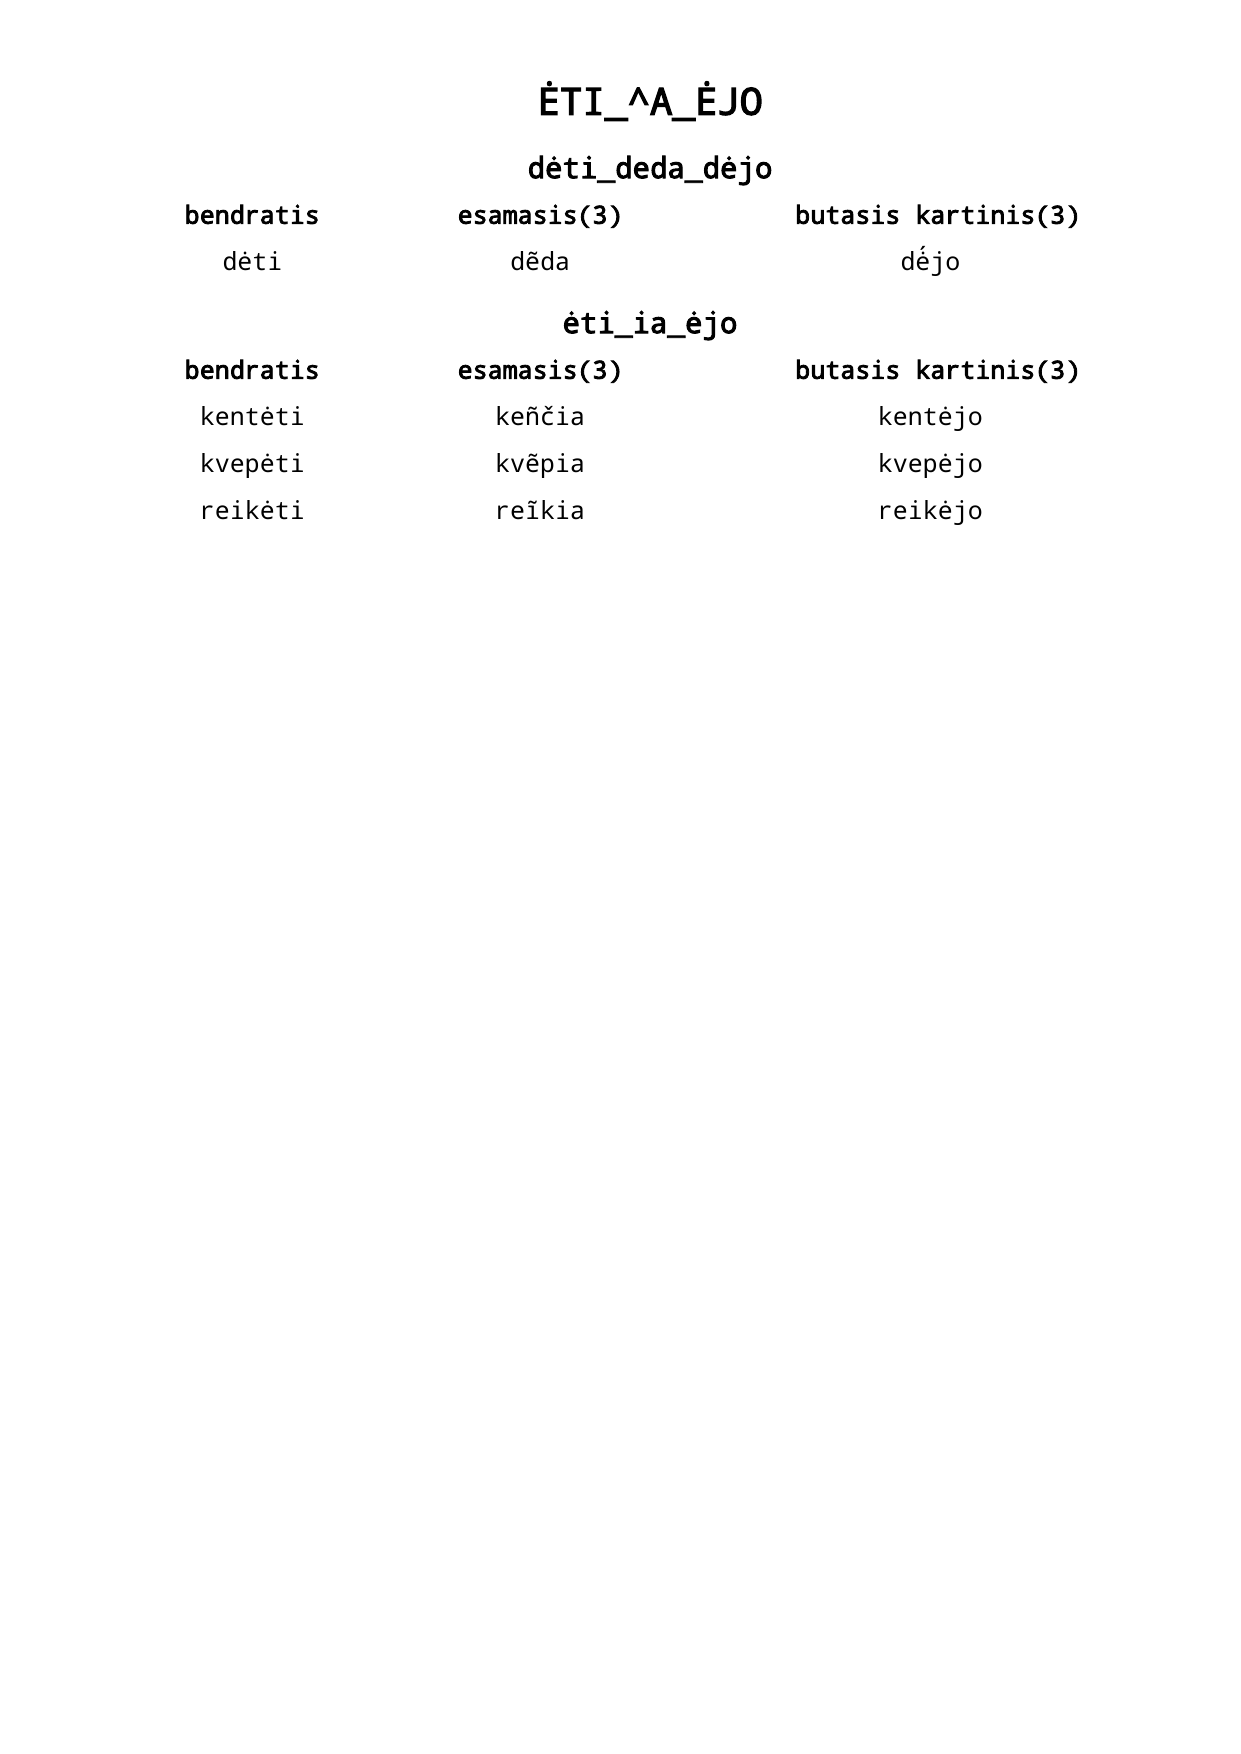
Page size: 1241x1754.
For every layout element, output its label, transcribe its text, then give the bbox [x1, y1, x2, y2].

subtitle dėti_deda_dėjo [118, 151, 1181, 185]
table_cell kentėti [118, 400, 386, 446]
table_cell kvepėti [118, 446, 386, 493]
table_header butasis kartinis(3) [694, 198, 1181, 244]
table_header bendratis [118, 353, 386, 399]
table_cell dė́jo [694, 245, 1181, 291]
table_cell reĩkia [386, 493, 694, 540]
table_cell kvepėjo [694, 446, 1181, 493]
table_cell kentėjo [694, 400, 1181, 446]
table_cell keñčia [386, 400, 694, 446]
table_cell dėti [118, 245, 386, 291]
table_header butasis kartinis(3) [694, 353, 1181, 399]
table_cell reikėjo [694, 493, 1181, 540]
table_header esamasis(3) [386, 353, 694, 399]
table_cell dẽda [386, 245, 694, 291]
subtitle ĖTI_^A_ĖJO [118, 80, 1181, 124]
table_header bendratis [118, 198, 386, 244]
table_cell reikėti [118, 493, 386, 540]
subtitle ėti_ia_ėjo [118, 306, 1181, 340]
table_cell kvẽpia [386, 446, 694, 493]
table_header esamasis(3) [386, 198, 694, 244]
